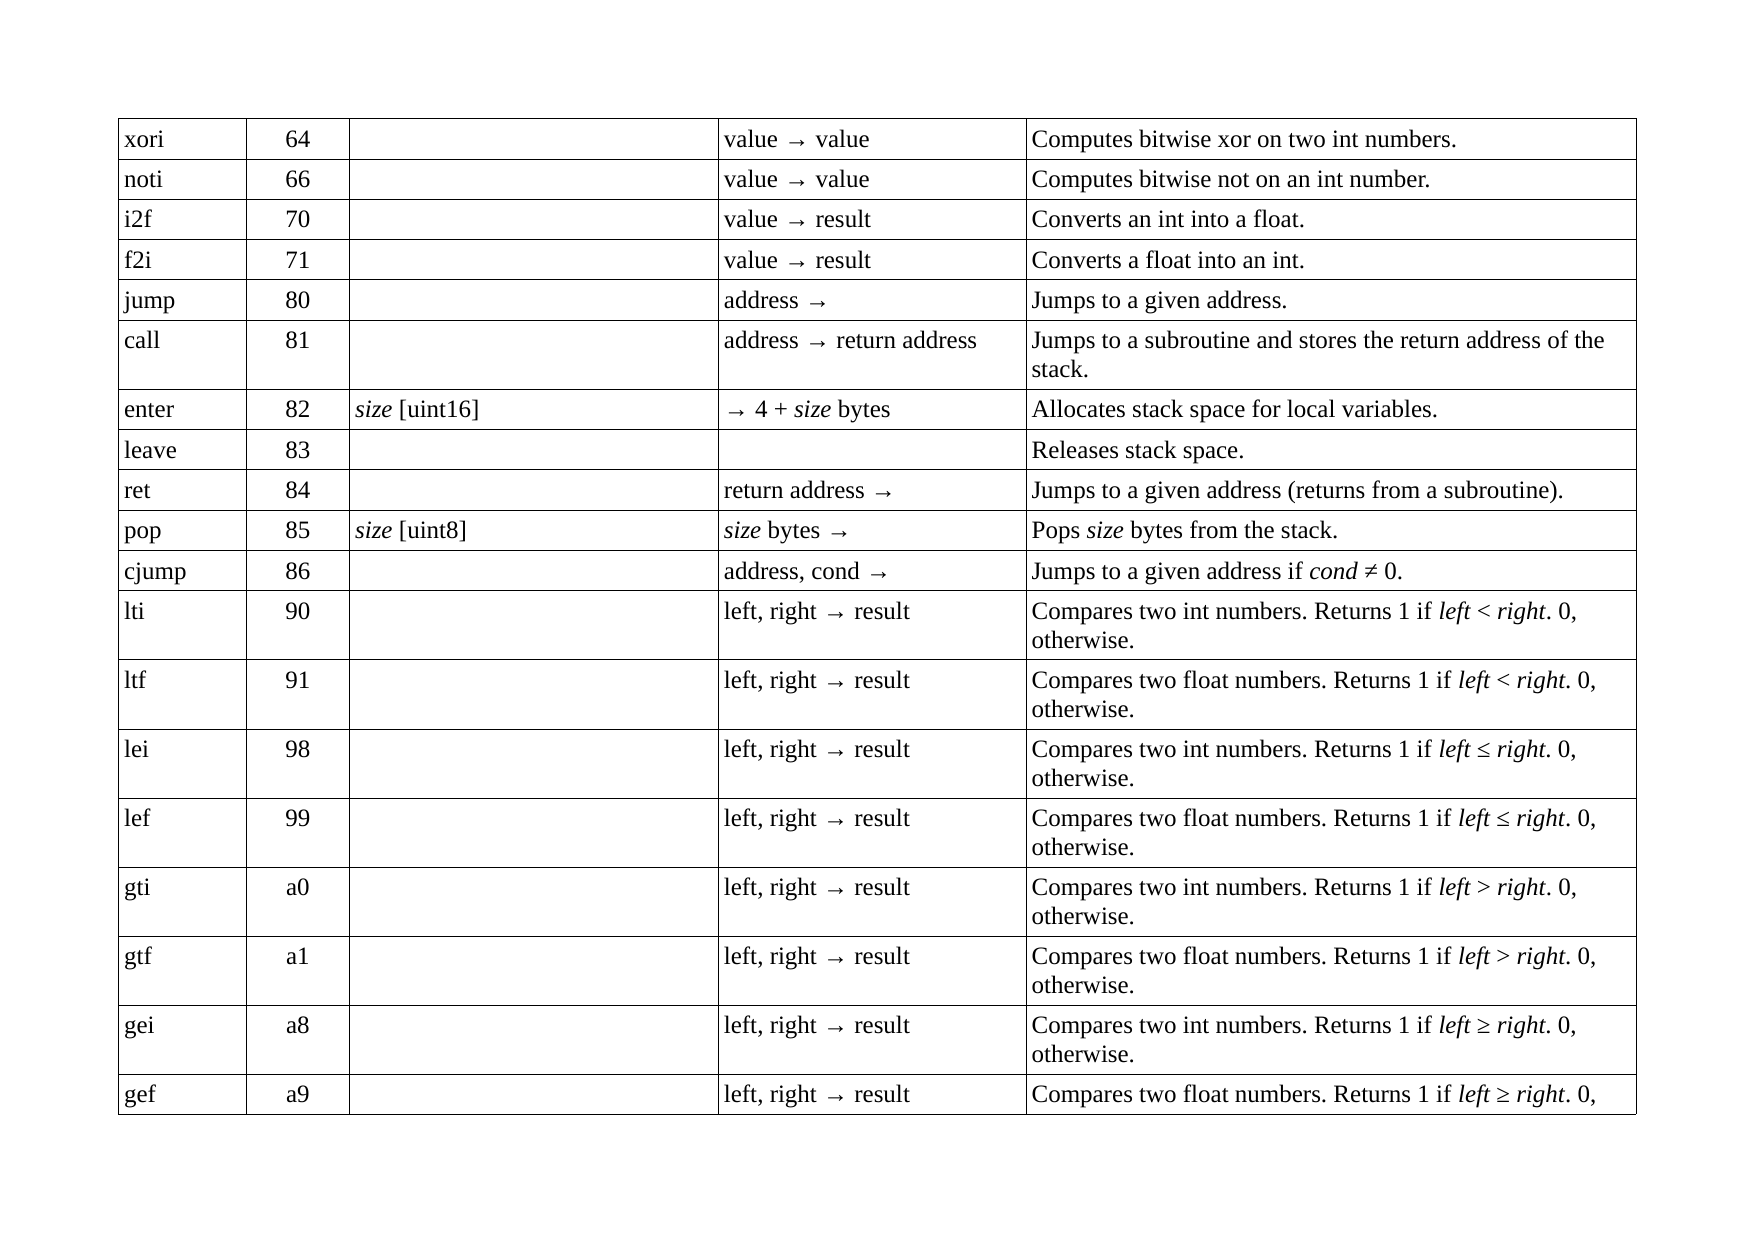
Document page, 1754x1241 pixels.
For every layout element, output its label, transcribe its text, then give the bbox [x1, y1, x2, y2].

table_cell 71 [247, 240, 349, 279]
table_cell Converts an int into a float. [1027, 200, 1636, 239]
table_cell a8 [247, 1006, 349, 1074]
table_cell 83 [247, 430, 349, 469]
table_cell left, right → result [719, 1075, 1026, 1114]
table_cell Compares two int numbers. Returns 1 if left < right. 0, otherwise. [1027, 591, 1636, 659]
table_cell lef [119, 799, 246, 867]
table_cell → 4 + size bytes [719, 390, 1026, 429]
table_cell Jumps to a given address. [1027, 280, 1636, 320]
table_cell 70 [247, 200, 349, 239]
table_cell 66 [247, 160, 349, 199]
table_cell [350, 200, 718, 239]
table_cell size bytes → [719, 511, 1026, 550]
table_cell ret [119, 470, 246, 510]
table_cell call [119, 321, 246, 389]
table_cell address → [719, 280, 1026, 320]
table_cell 98 [247, 730, 349, 797]
table_cell lti [119, 591, 246, 659]
table_cell left, right → result [719, 591, 1026, 659]
table_cell enter [119, 390, 246, 429]
table_cell i2f [119, 200, 246, 239]
table_cell value → value [719, 119, 1026, 158]
table_cell [350, 868, 718, 936]
table_cell Allocates stack space for local variables. [1027, 390, 1636, 429]
table_cell Compares two int numbers. Returns 1 if left > right. 0, otherwise. [1027, 868, 1636, 936]
table_cell 86 [247, 551, 349, 590]
table_cell [350, 1075, 718, 1114]
table_cell [350, 591, 718, 659]
table_cell Converts a float into an int. [1027, 240, 1636, 279]
table_cell value → result [719, 200, 1026, 239]
table_cell 84 [247, 470, 349, 510]
table_cell [350, 430, 718, 469]
table_cell address, cond → [719, 551, 1026, 590]
table_cell size [uint8] [350, 511, 718, 550]
table_cell jump [119, 280, 246, 320]
table_cell 82 [247, 390, 349, 429]
table_cell 80 [247, 280, 349, 320]
table_cell xori [119, 119, 246, 158]
table_cell left, right → result [719, 937, 1026, 1005]
table_cell Compares two float numbers. Returns 1 if left ≥ right. 0, [1027, 1075, 1636, 1114]
table_cell [350, 321, 718, 389]
table_cell [350, 119, 718, 158]
table_cell cjump [119, 551, 246, 590]
table_cell noti [119, 160, 246, 199]
table_cell size [uint16] [350, 390, 718, 429]
table_cell Pops size bytes from the stack. [1027, 511, 1636, 550]
table_cell [719, 430, 1026, 469]
table_cell Compares two int numbers. Returns 1 if left ≥ right. 0, otherwise. [1027, 1006, 1636, 1074]
table_cell 81 [247, 321, 349, 389]
table_cell a1 [247, 937, 349, 1005]
table_cell Jumps to a given address if cond ≠ 0. [1027, 551, 1636, 590]
table_cell 85 [247, 511, 349, 550]
table_cell [350, 551, 718, 590]
table_cell a0 [247, 868, 349, 936]
table_cell gei [119, 1006, 246, 1074]
table_cell left, right → result [719, 1006, 1026, 1074]
table_cell 64 [247, 119, 349, 158]
table_cell Compares two float numbers. Returns 1 if left < right. 0, otherwise. [1027, 660, 1636, 728]
table_cell Computes bitwise not on an int number. [1027, 160, 1636, 199]
table_cell left, right → result [719, 799, 1026, 867]
table_cell [350, 937, 718, 1005]
table_cell gtf [119, 937, 246, 1005]
table_cell [350, 470, 718, 510]
table_cell Releases stack space. [1027, 430, 1636, 469]
table_cell 90 [247, 591, 349, 659]
table_cell lei [119, 730, 246, 797]
table_cell a9 [247, 1075, 349, 1114]
table_cell [350, 240, 718, 279]
table_cell address → return address [719, 321, 1026, 389]
table_cell left, right → result [719, 660, 1026, 728]
table_cell left, right → result [719, 730, 1026, 797]
table_cell Computes bitwise xor on two int numbers. [1027, 119, 1636, 158]
table_cell [350, 1006, 718, 1074]
table_cell ltf [119, 660, 246, 728]
table_cell Compares two float numbers. Returns 1 if left ≤ right. 0, otherwise. [1027, 799, 1636, 867]
table_cell [350, 160, 718, 199]
table_cell gef [119, 1075, 246, 1114]
table_cell gti [119, 868, 246, 936]
table_cell value → result [719, 240, 1026, 279]
table_cell [350, 280, 718, 320]
table_cell leave [119, 430, 246, 469]
table_cell 99 [247, 799, 349, 867]
table_cell value → value [719, 160, 1026, 199]
table_cell Jumps to a given address (returns from a subroutine). [1027, 470, 1636, 510]
table_cell [350, 730, 718, 797]
table_cell Jumps to a subroutine and stores the return address of the stack. [1027, 321, 1636, 389]
table_cell pop [119, 511, 246, 550]
table_cell [350, 799, 718, 867]
table_cell Compares two int numbers. Returns 1 if left ≤ right. 0, otherwise. [1027, 730, 1636, 797]
table_cell f2i [119, 240, 246, 279]
table_cell left, right → result [719, 868, 1026, 936]
table_cell Compares two float numbers. Returns 1 if left > right. 0, otherwise. [1027, 937, 1636, 1005]
table_cell return address → [719, 470, 1026, 510]
table_cell 91 [247, 660, 349, 728]
table_cell [350, 660, 718, 728]
